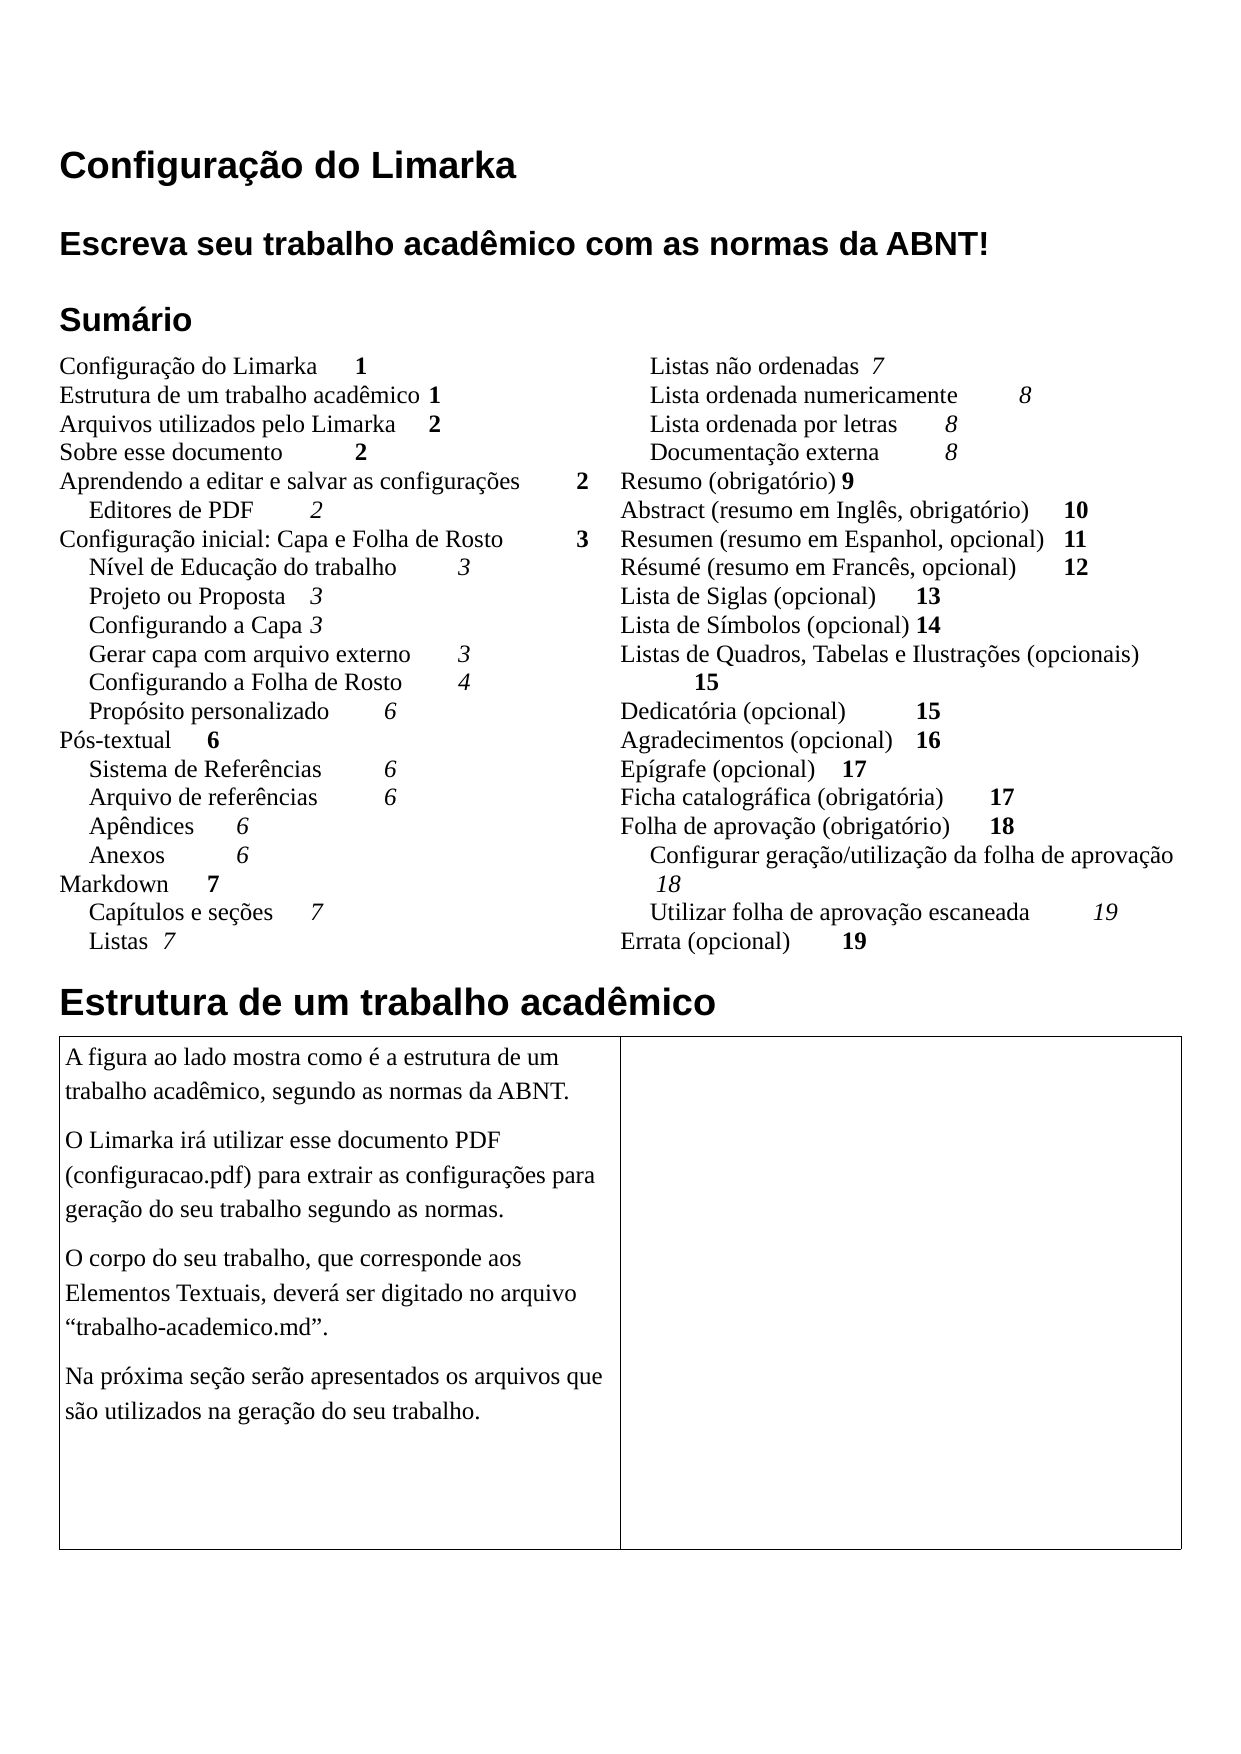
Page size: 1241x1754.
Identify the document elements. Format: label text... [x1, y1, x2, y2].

text Arquivos utilizados pelo Limarka 2 [59, 409, 620, 437]
text Ficha catalográfica (obrigatória) 17 [620, 782, 1181, 811]
text Sobre esse documento 2 [59, 437, 620, 466]
text Listas 7 [88, 926, 620, 955]
text Pós-textual 6 [59, 725, 620, 754]
text Resumen (resumo em Espanhol, opcional) 11 [620, 524, 1181, 552]
text Résumé (resumo em Francês, opcional) 12 [620, 552, 1181, 581]
text Estrutura de um trabalho acadêmico 1 [59, 380, 620, 409]
subtitle Configuração do Limarka [59, 143, 1181, 187]
text Abstract (resumo em Inglês, obrigatório) 10 [620, 495, 1181, 524]
text Lista de Símbolos (opcional) 14 [620, 610, 1181, 639]
text Listas não ordenadas 7 [649, 351, 1181, 380]
text Arquivo de referências 6 [88, 782, 620, 811]
text Capítulos e seções 7 [88, 897, 620, 926]
subtitle Estrutura de um trabalho acadêmico [59, 980, 1181, 1023]
text Sistema de Referências 6 [88, 754, 620, 782]
text Folha de aprovação (obrigatório) 18 [620, 811, 1181, 840]
text Lista ordenada por letras 8 [649, 409, 1181, 437]
text Configuração do Limarka 1 [59, 351, 620, 380]
text Nível de Educação do trabalho 3 [88, 552, 620, 581]
table_header [621, 1037, 1181, 1548]
text Configuração inicial: Capa e Folha de Rosto 3 [59, 524, 620, 552]
text Documentação externa 8 [649, 437, 1181, 466]
text Configurar geração/utilização da folha de aprovação 18 [649, 840, 1181, 897]
text Propósito personalizado 6 [88, 696, 620, 725]
text Lista de Siglas (opcional) 13 [620, 581, 1181, 610]
subtitle Sumário [59, 300, 1181, 339]
text Anexos 6 [88, 840, 620, 869]
text Listas de Quadros, Tabelas e Ilustrações (opcionais) 15 [620, 639, 1181, 696]
text Editores de PDF 2 [88, 495, 620, 524]
text Configurando a Folha de Rosto 4 [88, 667, 620, 696]
text Errata (opcional) 19 [620, 926, 1181, 955]
text Dedicatória (opcional) 15 [620, 696, 1181, 725]
text Lista ordenada numericamente 8 [649, 380, 1181, 409]
text Markdown 7 [59, 869, 620, 897]
text Epígrafe (opcional) 17 [620, 754, 1181, 782]
text Apêndices 6 [88, 811, 620, 840]
subtitle Escreva seu trabalho acadêmico com as normas da ABNT! [59, 224, 1181, 263]
text Gerar capa com arquivo externo 3 [88, 639, 620, 667]
text Utilizar folha de aprovação escaneada 19 [649, 897, 1181, 926]
text Agradecimentos (opcional) 16 [620, 725, 1181, 754]
text Configurando a Capa 3 [88, 610, 620, 639]
text Aprendendo a editar e salvar as configurações 2 [59, 466, 620, 495]
text Projeto ou Proposta 3 [88, 581, 620, 610]
table_header A figura ao lado mostra como é a estrutura de um trabalho acadêmico, segundo as normas da ABNT. O Limarka irá utilizar esse documento PDF (configuracao.pdf) para extrair as configurações para geração do seu trabalho segundo as normas. O corpo do seu trabalho, que corresponde aos Elementos Textuais, deverá ser digitado no arquivo “trabalho-academico.md”. Na próxima seção serão apresentados os arquivos que são utilizados na geração do seu trabalho. [60, 1037, 620, 1548]
text Resumo (obrigatório) 9 [620, 466, 1181, 495]
